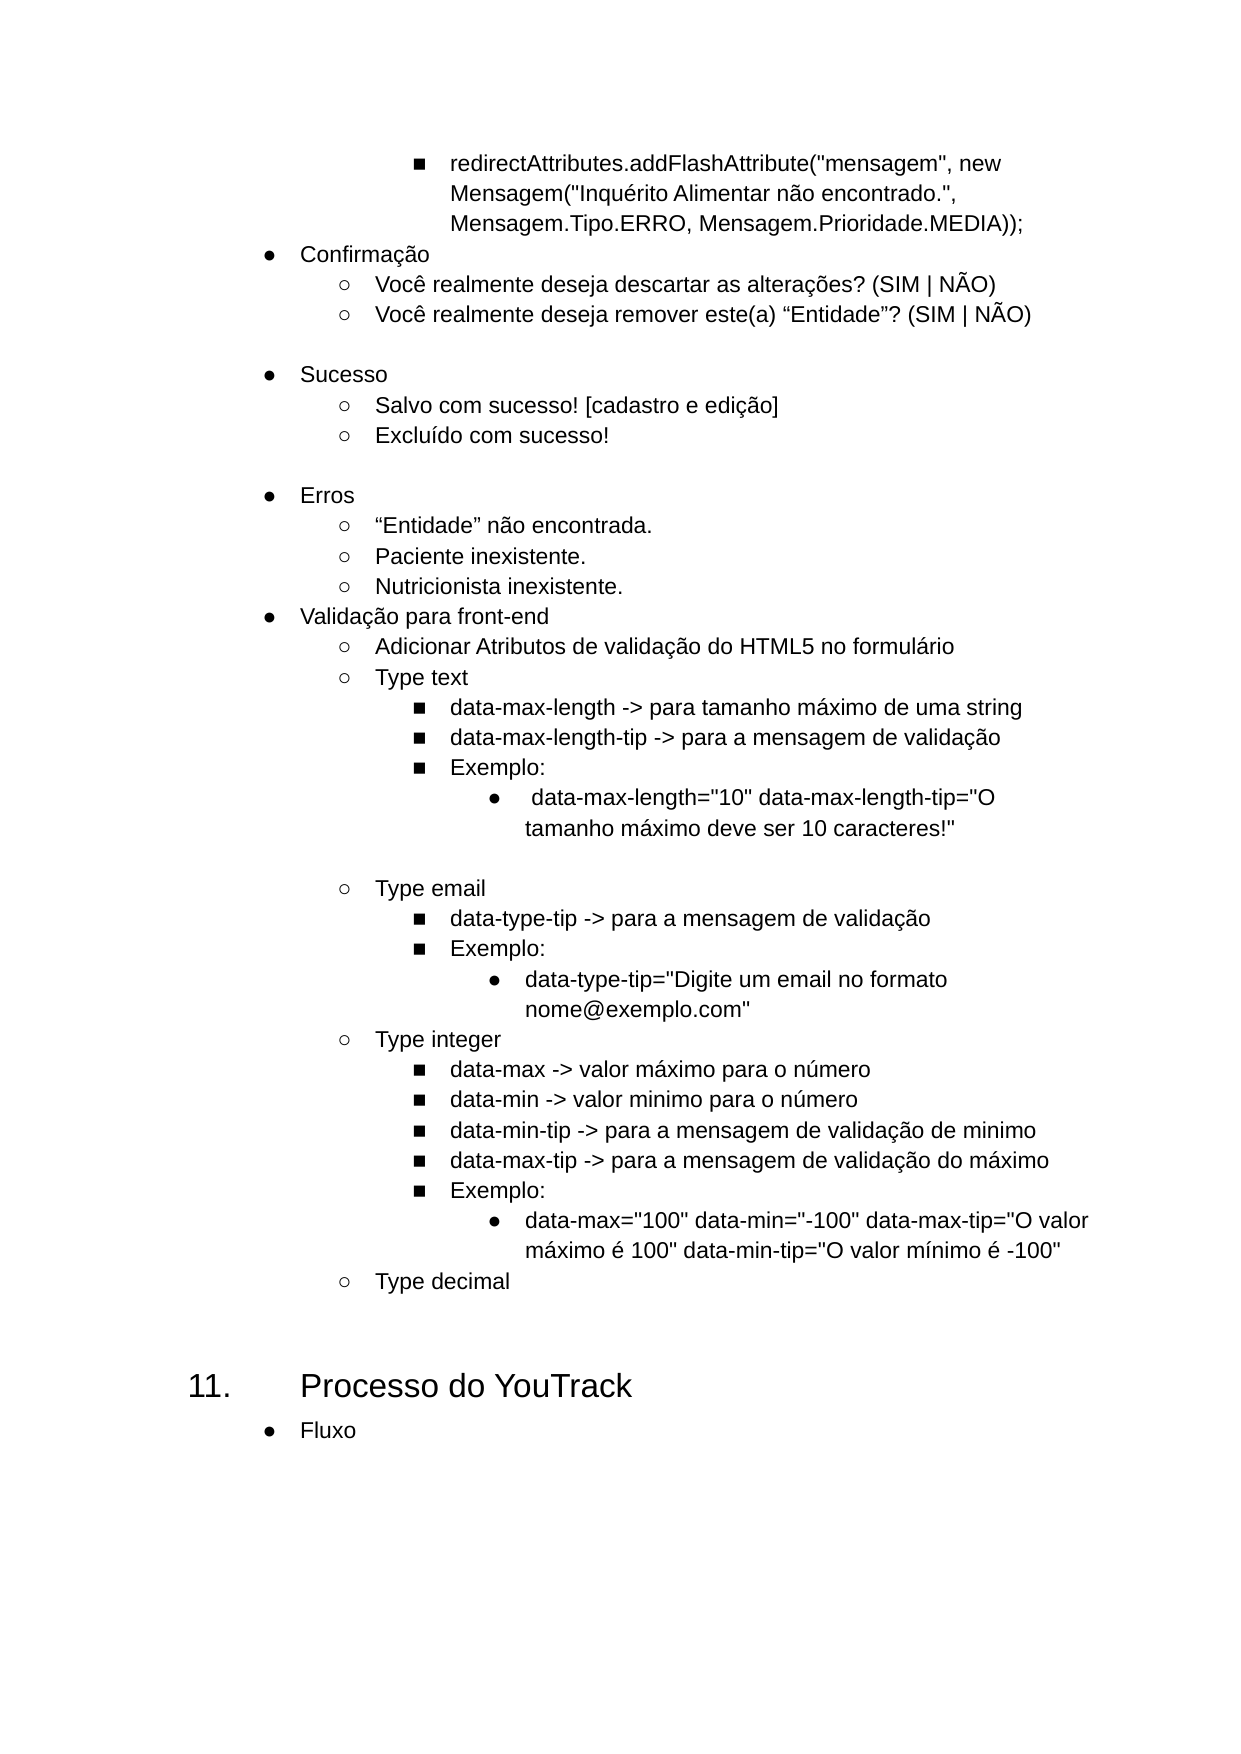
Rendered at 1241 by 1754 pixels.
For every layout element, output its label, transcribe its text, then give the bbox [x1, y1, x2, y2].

list Type text [337, 663, 1090, 690]
list Excluído com sucesso! [337, 422, 1090, 478]
list data-max-length="10" data-max-length-tip="O tamanho máximo deve ser 10 caracteres!" [487, 784, 1090, 841]
list Você realmente deseja descartar as alterações? (SIM | NÃO) [337, 271, 1090, 297]
list Type integer [337, 1026, 1090, 1052]
list data-max-length-tip -> para a mensagem de validação [412, 724, 1090, 750]
list data-type-tip="Digite um email no formato nome@exemplo.com" [487, 966, 1090, 1022]
list Type decimal [337, 1268, 1090, 1294]
list data-max-tip -> para a mensagem de validação do máximo [412, 1147, 1090, 1173]
list Validação para front-end [262, 603, 1090, 629]
list Sucesso [262, 361, 1090, 388]
list data-max -> valor máximo para o número [412, 1056, 1090, 1083]
list Paciente inexistente. [337, 543, 1090, 569]
list redirectAttributes.addFlashAttribute("mensagem", new Mensagem("Inquérito Alimentar não encontrado.", Mensagem.Tipo.ERRO, Mensagem.Prioridade.MEDIA)); [412, 150, 1090, 237]
list Adicionar Atributos de validação do HTML5 no formulário [337, 633, 1090, 660]
list Exemplo: [412, 754, 1090, 781]
list data-min -> valor minimo para o número [412, 1086, 1090, 1113]
list Exemplo: [412, 1177, 1090, 1203]
list Nutricionista inexistente. [337, 573, 1090, 599]
subtitle Processo do YouTrack [187, 1366, 1090, 1404]
list Salvo com sucesso! [cadastro e edição] [337, 392, 1090, 418]
list data-type-tip -> para a mensagem de validação [412, 905, 1090, 932]
list “Entidade” não encontrada. [337, 512, 1090, 539]
list Exemplo: [412, 935, 1090, 962]
list Type email [337, 875, 1090, 901]
list data-max="100" data-min="-100" data-max-tip="O valor máximo é 100" data-min-tip="O valor mínimo é -100" [487, 1207, 1090, 1264]
list Você realmente deseja remover este(a) “Entidade”? (SIM | NÃO) [337, 301, 1090, 358]
list Erros [262, 482, 1090, 509]
list data-max-length -> para tamanho máximo de uma string [412, 694, 1090, 720]
list Confirmação [262, 241, 1090, 267]
list data-min-tip -> para a mensagem de validação de minimo [412, 1117, 1090, 1143]
list Fluxo [262, 1417, 1090, 1443]
